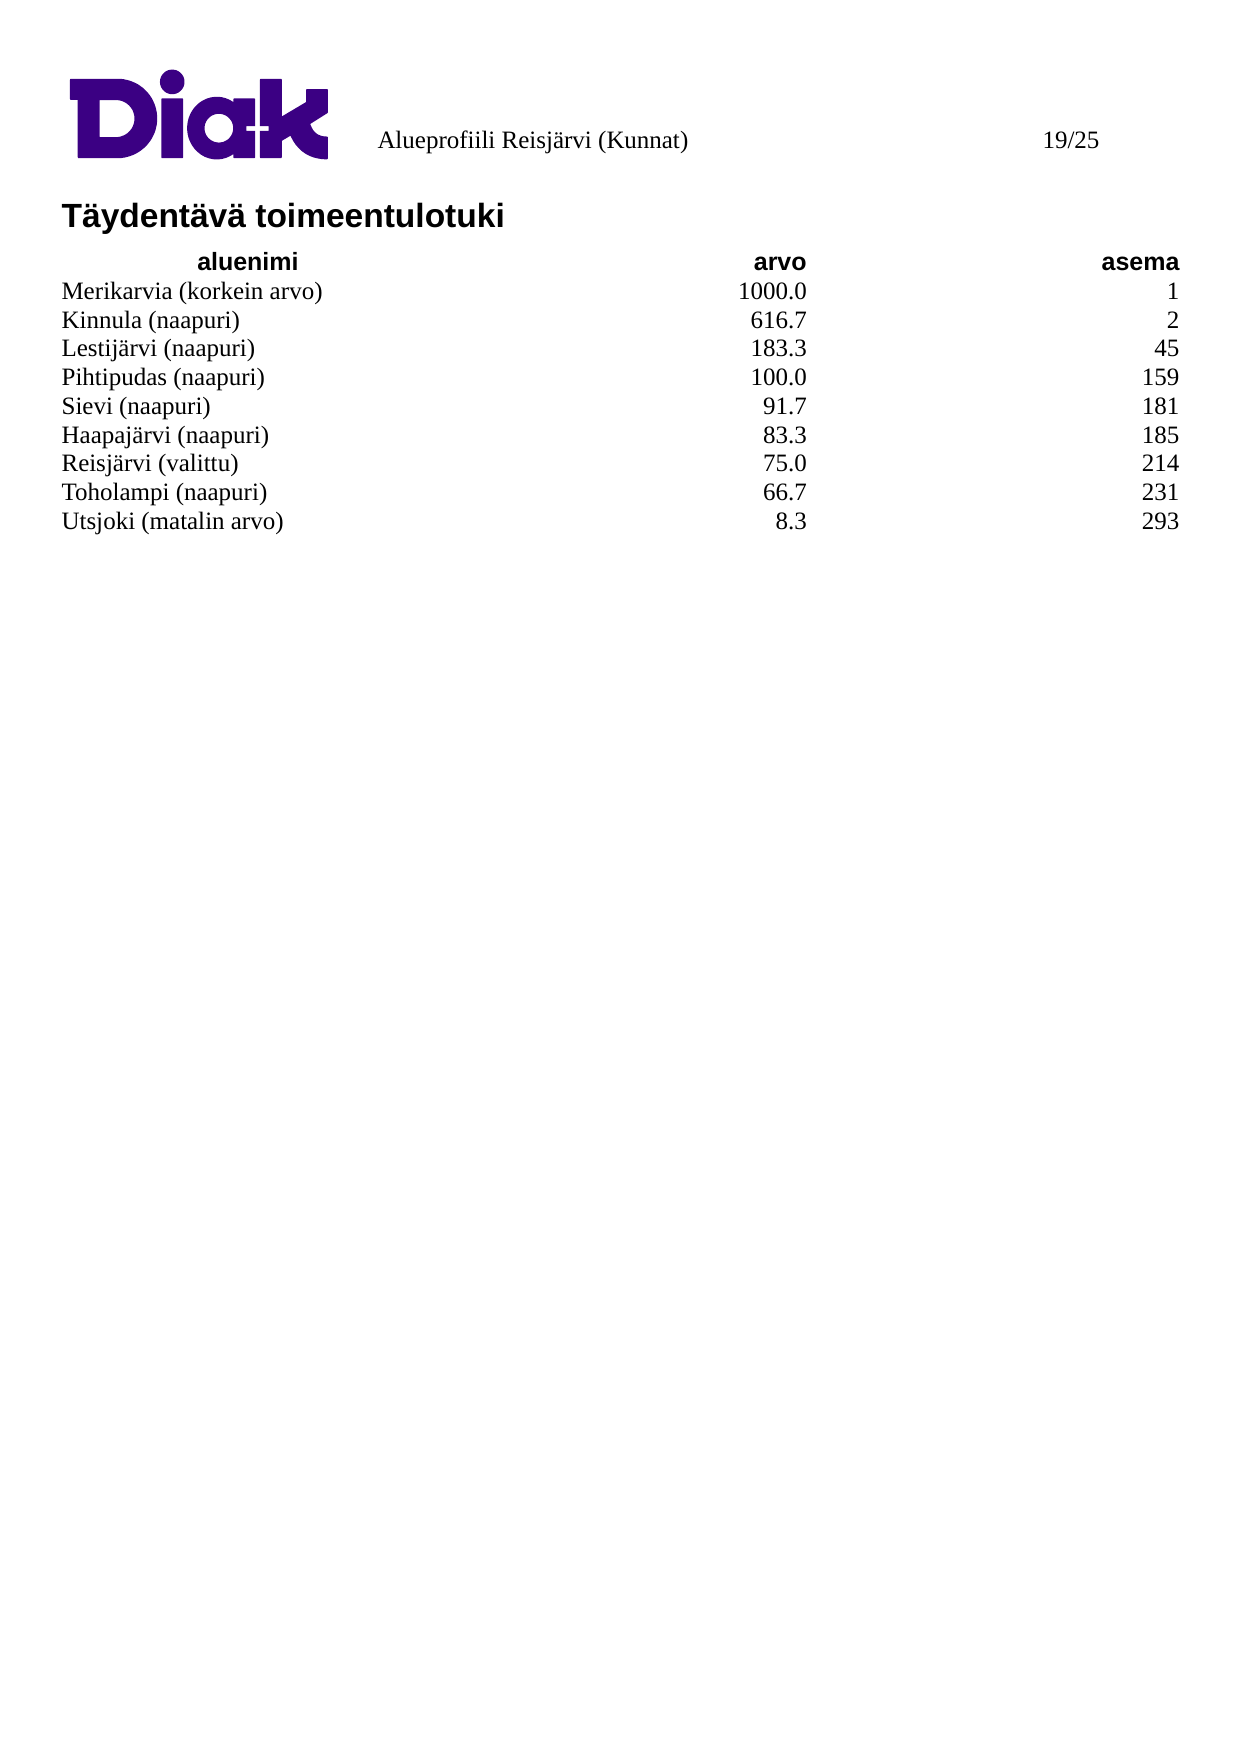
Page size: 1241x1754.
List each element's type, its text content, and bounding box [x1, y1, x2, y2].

table_header arvo [434, 247, 806, 276]
table_cell 183.3 [434, 334, 806, 362]
table_cell Pihtipudas (naapuri) [61, 362, 434, 391]
table_cell 616.7 [434, 305, 806, 333]
table_cell Merikarvia (korkein arvo) [61, 276, 434, 305]
table_cell Toholampi (naapuri) [61, 477, 434, 506]
table_cell 8.3 [434, 506, 806, 535]
table_cell Kinnula (naapuri) [61, 305, 434, 333]
table_cell 83.3 [434, 420, 806, 448]
table_cell 91.7 [434, 391, 806, 420]
table_cell 214 [806, 449, 1179, 477]
table_cell 1000.0 [434, 276, 806, 305]
table_cell 185 [806, 420, 1179, 448]
table_cell 159 [806, 362, 1179, 391]
subtitle Täydentävä toimeentulotuki [61, 196, 1179, 235]
table_header asema [806, 247, 1179, 276]
table_cell Haapajärvi (naapuri) [61, 420, 434, 448]
table_cell 75.0 [434, 449, 806, 477]
table_cell Sievi (naapuri) [61, 391, 434, 420]
table_cell 231 [806, 477, 1179, 506]
table_cell 1 [806, 276, 1179, 305]
table_cell 2 [806, 305, 1179, 333]
table_cell Reisjärvi (valittu) [61, 449, 434, 477]
table_cell 66.7 [434, 477, 806, 506]
table_cell 45 [806, 334, 1179, 362]
table_cell 293 [806, 506, 1179, 535]
table_header aluenimi [61, 247, 434, 276]
table_cell Utsjoki (matalin arvo) [61, 506, 434, 535]
table_cell 181 [806, 391, 1179, 420]
table_cell 100.0 [434, 362, 806, 391]
table_cell Lestijärvi (naapuri) [61, 334, 434, 362]
